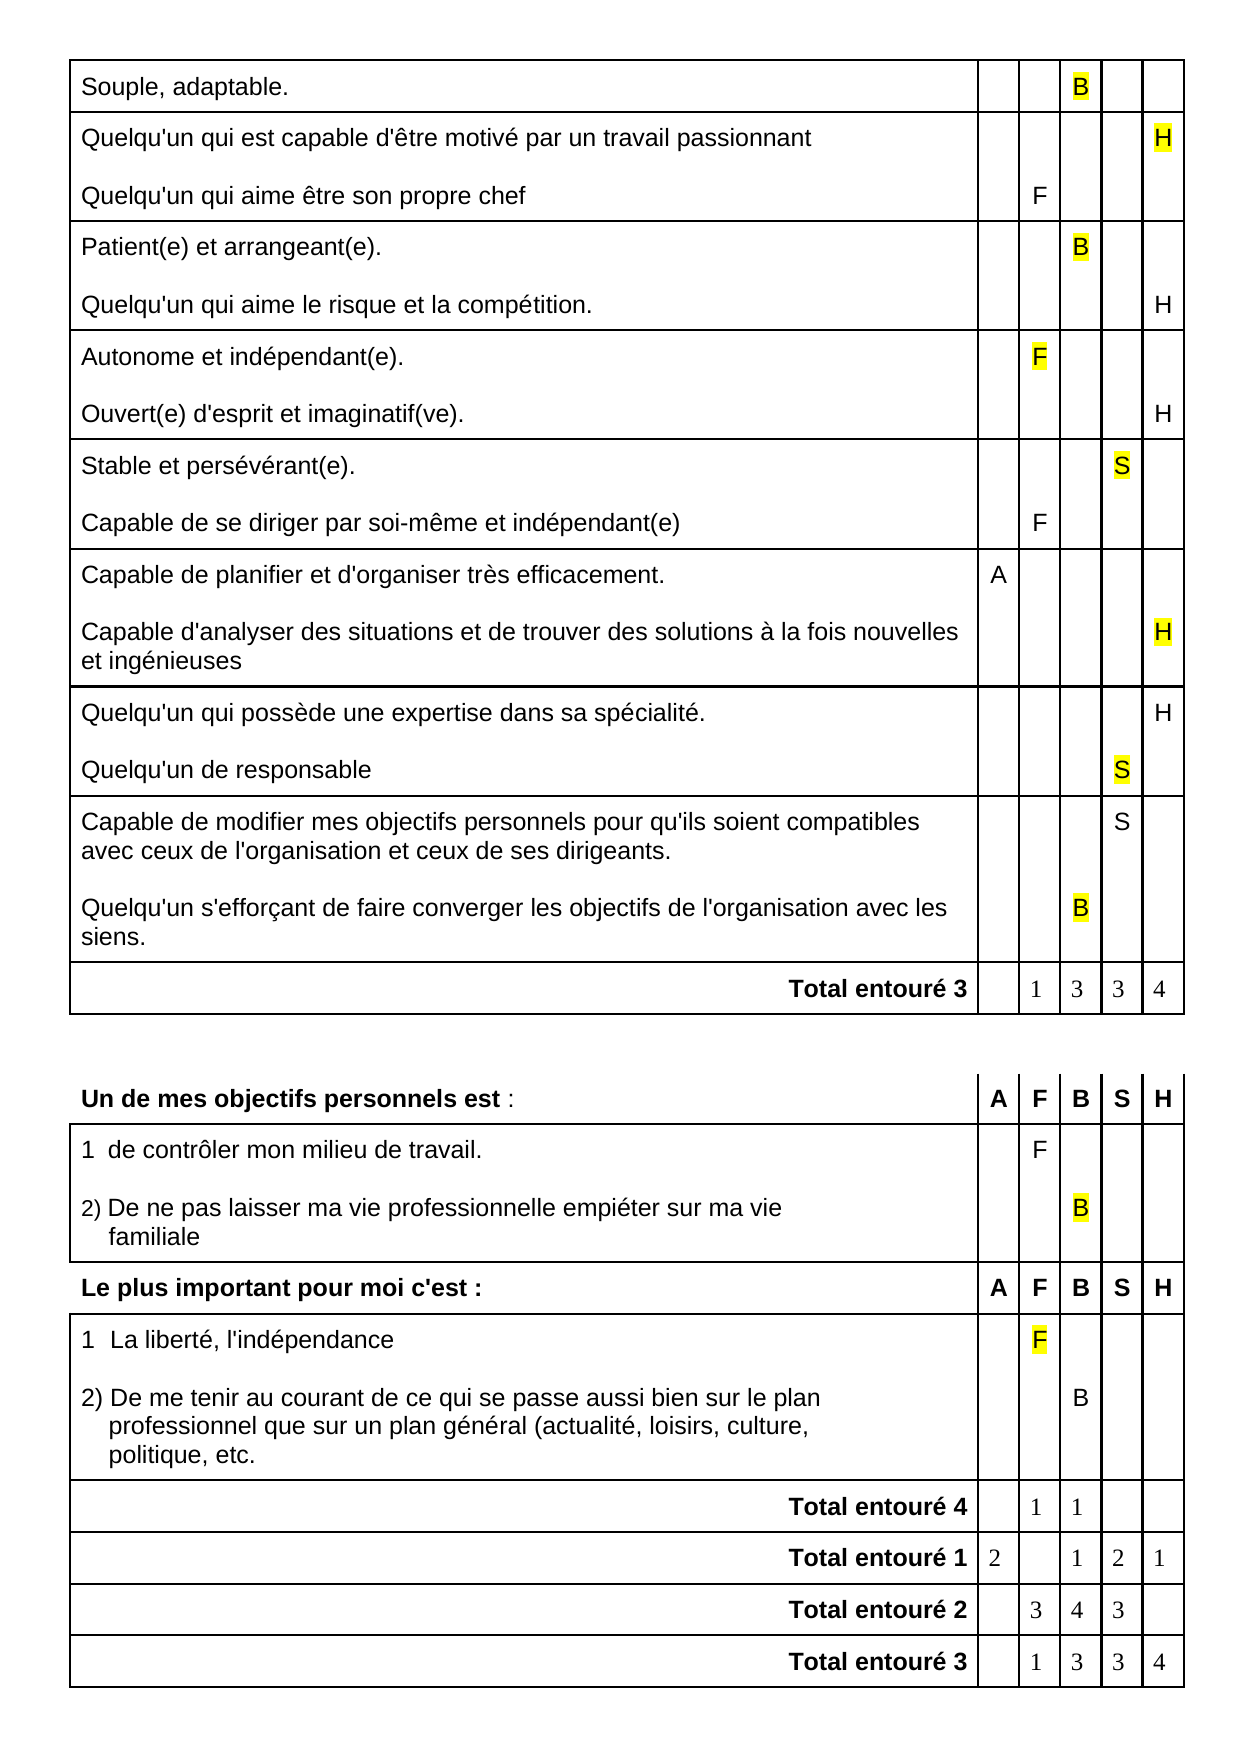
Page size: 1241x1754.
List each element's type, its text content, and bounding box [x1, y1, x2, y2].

table_cell H [1144, 113, 1183, 220]
table_cell Autonome et indépendant(e). Ouvert(e) d'esprit et imaginatif(ve). [71, 331, 977, 438]
table_cell 4 [1144, 1636, 1183, 1686]
table_cell [1103, 331, 1141, 438]
table_cell [1020, 550, 1059, 685]
table_cell [979, 61, 1018, 111]
table_cell [1144, 61, 1183, 111]
table_cell [1020, 797, 1059, 961]
table_cell 1 [1144, 1533, 1183, 1583]
table_cell 4 [1144, 963, 1183, 1013]
table_cell H [1144, 331, 1183, 438]
table_cell [1019, 1015, 1060, 1073]
table_cell [1061, 550, 1100, 685]
table_cell [979, 1481, 1018, 1531]
table_cell [1103, 113, 1141, 220]
table_cell Total entouré 2 [71, 1585, 977, 1634]
table_cell S [1103, 797, 1141, 961]
table_cell [1144, 1125, 1183, 1261]
table_cell [1103, 61, 1141, 111]
table_cell F [1020, 113, 1059, 220]
table_cell H [1144, 1263, 1183, 1313]
table_cell H [1144, 222, 1183, 329]
table_cell [978, 1015, 1019, 1073]
table_cell Un de mes objectifs personnels est : [70, 1074, 977, 1123]
table_cell 1 [1020, 1636, 1059, 1686]
table_cell Total entouré 3 [71, 1636, 977, 1686]
table_cell [979, 1125, 1018, 1261]
table_cell [1144, 1481, 1183, 1531]
table_cell S [1103, 688, 1141, 794]
table_cell [979, 113, 1018, 220]
table_cell A [979, 1263, 1018, 1313]
table_cell B [1061, 1074, 1100, 1123]
table_cell A [979, 550, 1018, 685]
table_cell [1103, 550, 1141, 685]
table_cell B [1061, 61, 1100, 111]
table_cell B [1061, 1125, 1100, 1261]
table_cell Total entouré 3 [71, 963, 977, 1013]
table_cell [1061, 440, 1100, 547]
table_cell 3 [1103, 1636, 1141, 1686]
table_cell [979, 1585, 1018, 1634]
table_cell [979, 1636, 1018, 1686]
table_cell Le plus important pour moi c'est : [70, 1263, 977, 1313]
table_cell 3 [1061, 1636, 1100, 1686]
table_cell Capable de planifier et d'organiser très efficacement. Capable d'analyser des situations et de trouver des solutions à la fois nouvelles et ingénieuses [71, 550, 977, 685]
table_cell 4 [1061, 1585, 1100, 1634]
table_cell [979, 440, 1018, 547]
table_cell B [1061, 797, 1100, 961]
table_cell [979, 222, 1018, 329]
table_cell [979, 688, 1018, 794]
table_cell Capable de modifier mes objectifs personnels pour qu'ils soient compatibles avec ceux de l'organisation et ceux de ses dirigeants. Quelqu'un s'efforçant de faire converger les objectifs de l'organisation avec les siens. [71, 797, 977, 961]
table_cell [1103, 222, 1141, 329]
table_cell Souple, adaptable. [71, 61, 977, 111]
table_cell de contrôler mon milieu de travail. 2) De ne pas laisser ma vie professionnelle empiéter sur ma vie familiale [71, 1125, 977, 1261]
table_cell [70, 1015, 978, 1073]
table_cell 1 [1061, 1533, 1100, 1583]
table_cell S [1103, 1074, 1141, 1123]
table_cell 2 [979, 1533, 1018, 1583]
table_cell [1144, 1315, 1183, 1479]
table_cell [979, 963, 1018, 1013]
table_cell 3 [1103, 1585, 1141, 1634]
table_cell 1 [1020, 963, 1059, 1013]
table_cell 3 [1103, 963, 1141, 1013]
table_cell [1103, 1315, 1141, 1479]
table_cell S [1103, 1263, 1141, 1313]
table_cell [1020, 688, 1059, 794]
table_cell F [1020, 1125, 1059, 1261]
table_cell S [1103, 440, 1141, 547]
table_cell F [1020, 1263, 1059, 1313]
table_cell [979, 331, 1018, 438]
table_cell F [1020, 440, 1059, 547]
table_cell [1061, 688, 1100, 794]
table_cell [979, 1315, 1018, 1479]
table_cell [1103, 1481, 1141, 1531]
table_cell [1060, 1015, 1101, 1073]
table_cell [1020, 1533, 1059, 1583]
table_cell [1103, 1125, 1141, 1261]
table_cell [1144, 440, 1183, 547]
table_cell Total entouré 4 [71, 1481, 977, 1531]
table_cell A [979, 1074, 1018, 1123]
table_cell 1 [1061, 1481, 1100, 1531]
table_cell B [1061, 1263, 1100, 1313]
table_cell [1061, 113, 1100, 220]
table_cell Patient(e) et arrangeant(e). Quelqu'un qui aime le risque et la compétition. [71, 222, 977, 329]
table_cell [979, 797, 1018, 961]
table_cell Quelqu'un qui possède une expertise dans sa spécialité. Quelqu'un de responsable [71, 688, 977, 794]
table_cell 3 [1020, 1585, 1059, 1634]
table_cell [1144, 797, 1183, 961]
table_cell [1144, 1585, 1183, 1634]
table_cell [1020, 222, 1059, 329]
table_cell F [1020, 1074, 1059, 1123]
table_cell H [1144, 688, 1183, 794]
table_cell [1061, 331, 1100, 438]
table_cell 3 [1061, 963, 1100, 1013]
table_cell [1020, 61, 1059, 111]
table_cell [1143, 1015, 1184, 1073]
table_cell B [1061, 222, 1100, 329]
table_cell B [1061, 1315, 1100, 1479]
table_cell Stable et persévérant(e). Capable de se diriger par soi-même et indépendant(e) [71, 440, 977, 547]
table_cell 2 [1103, 1533, 1141, 1583]
table_cell H [1144, 550, 1183, 685]
table_cell Quelqu'un qui est capable d'être motivé par un travail passionnant Quelqu'un qui aime être son propre chef [71, 113, 977, 220]
table_cell Total entouré 1 [71, 1533, 977, 1583]
table_cell F [1020, 331, 1059, 438]
table_cell H [1144, 1074, 1183, 1123]
table_cell La liberté, l'indépendance 2) De me tenir au courant de ce qui se passe aussi bien sur le plan professionnel que sur un plan général (actualité, loisirs, culture, politique, etc. [71, 1315, 977, 1479]
table_cell F [1020, 1315, 1059, 1479]
table_cell 1 [1020, 1481, 1059, 1531]
table_cell [1101, 1015, 1142, 1073]
